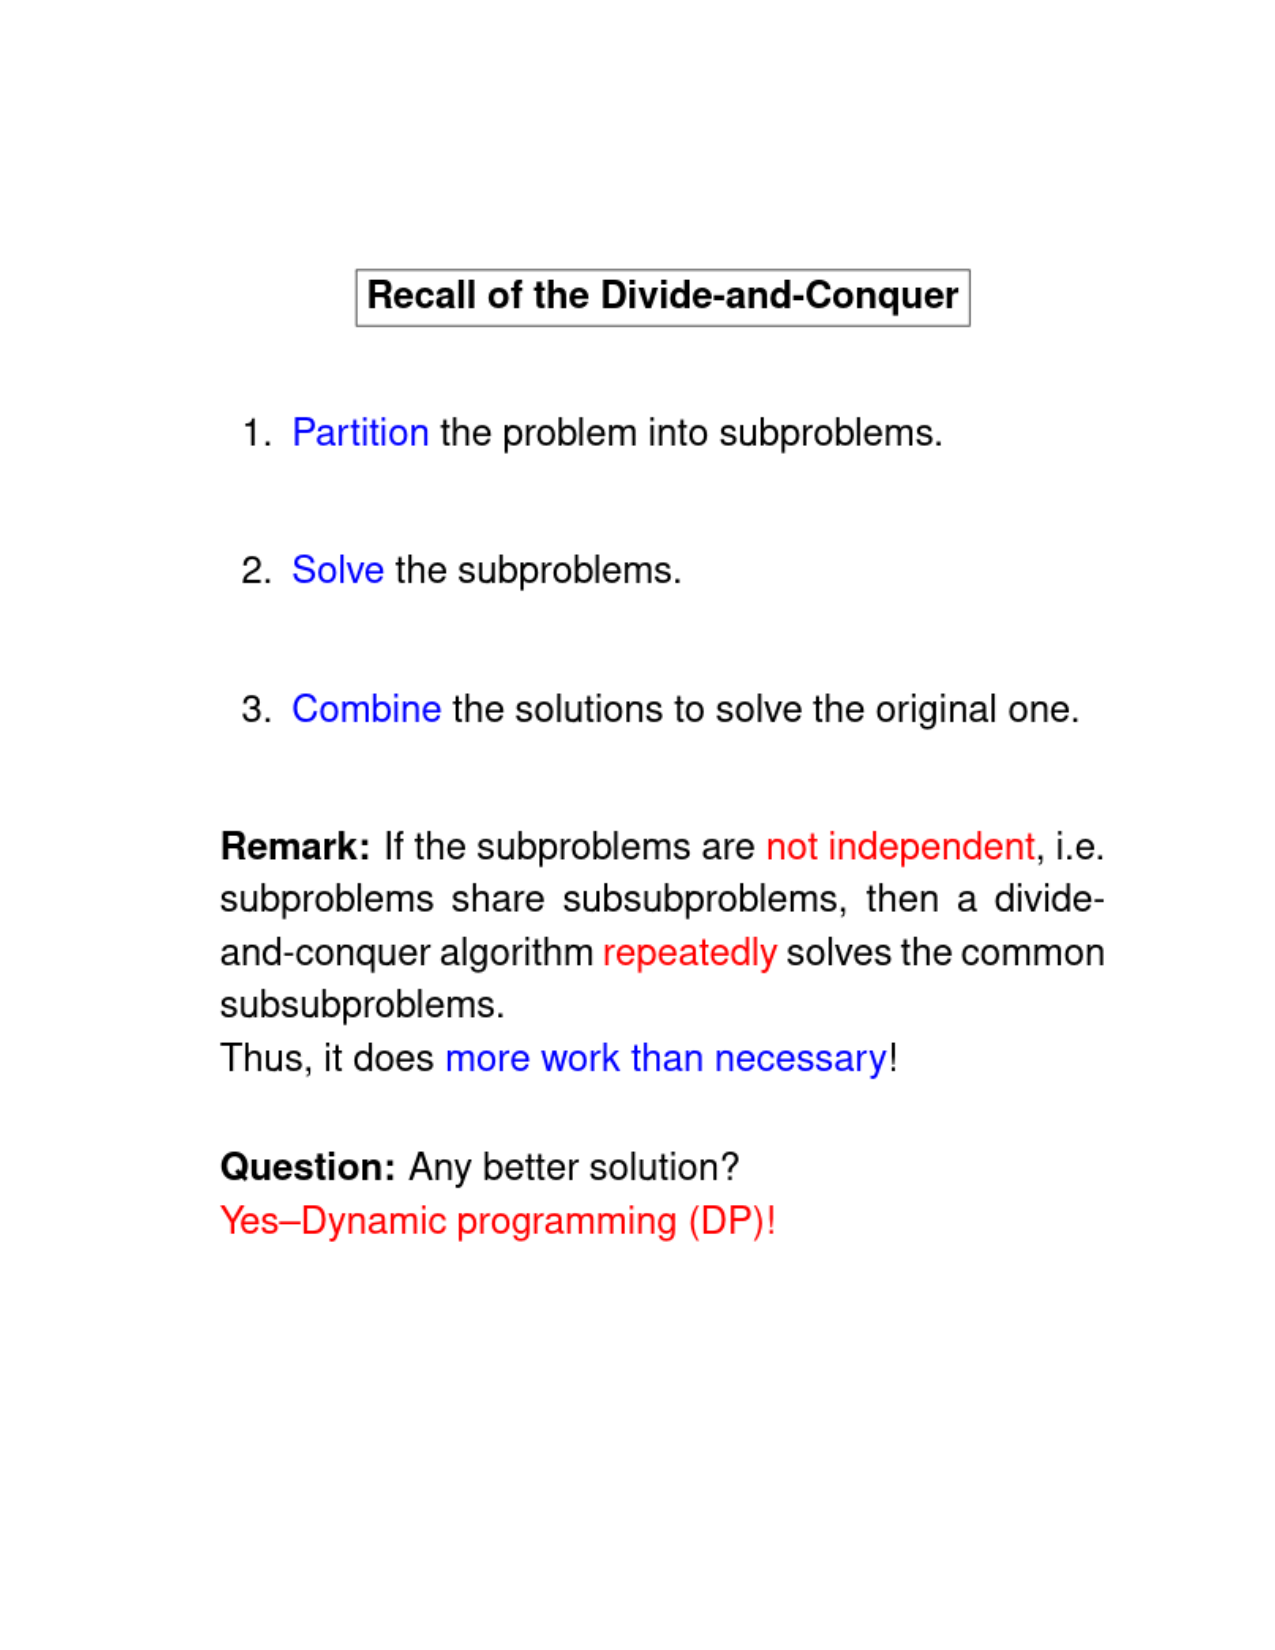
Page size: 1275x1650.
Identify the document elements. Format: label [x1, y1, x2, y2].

picture [143, 250, 1145, 1283]
